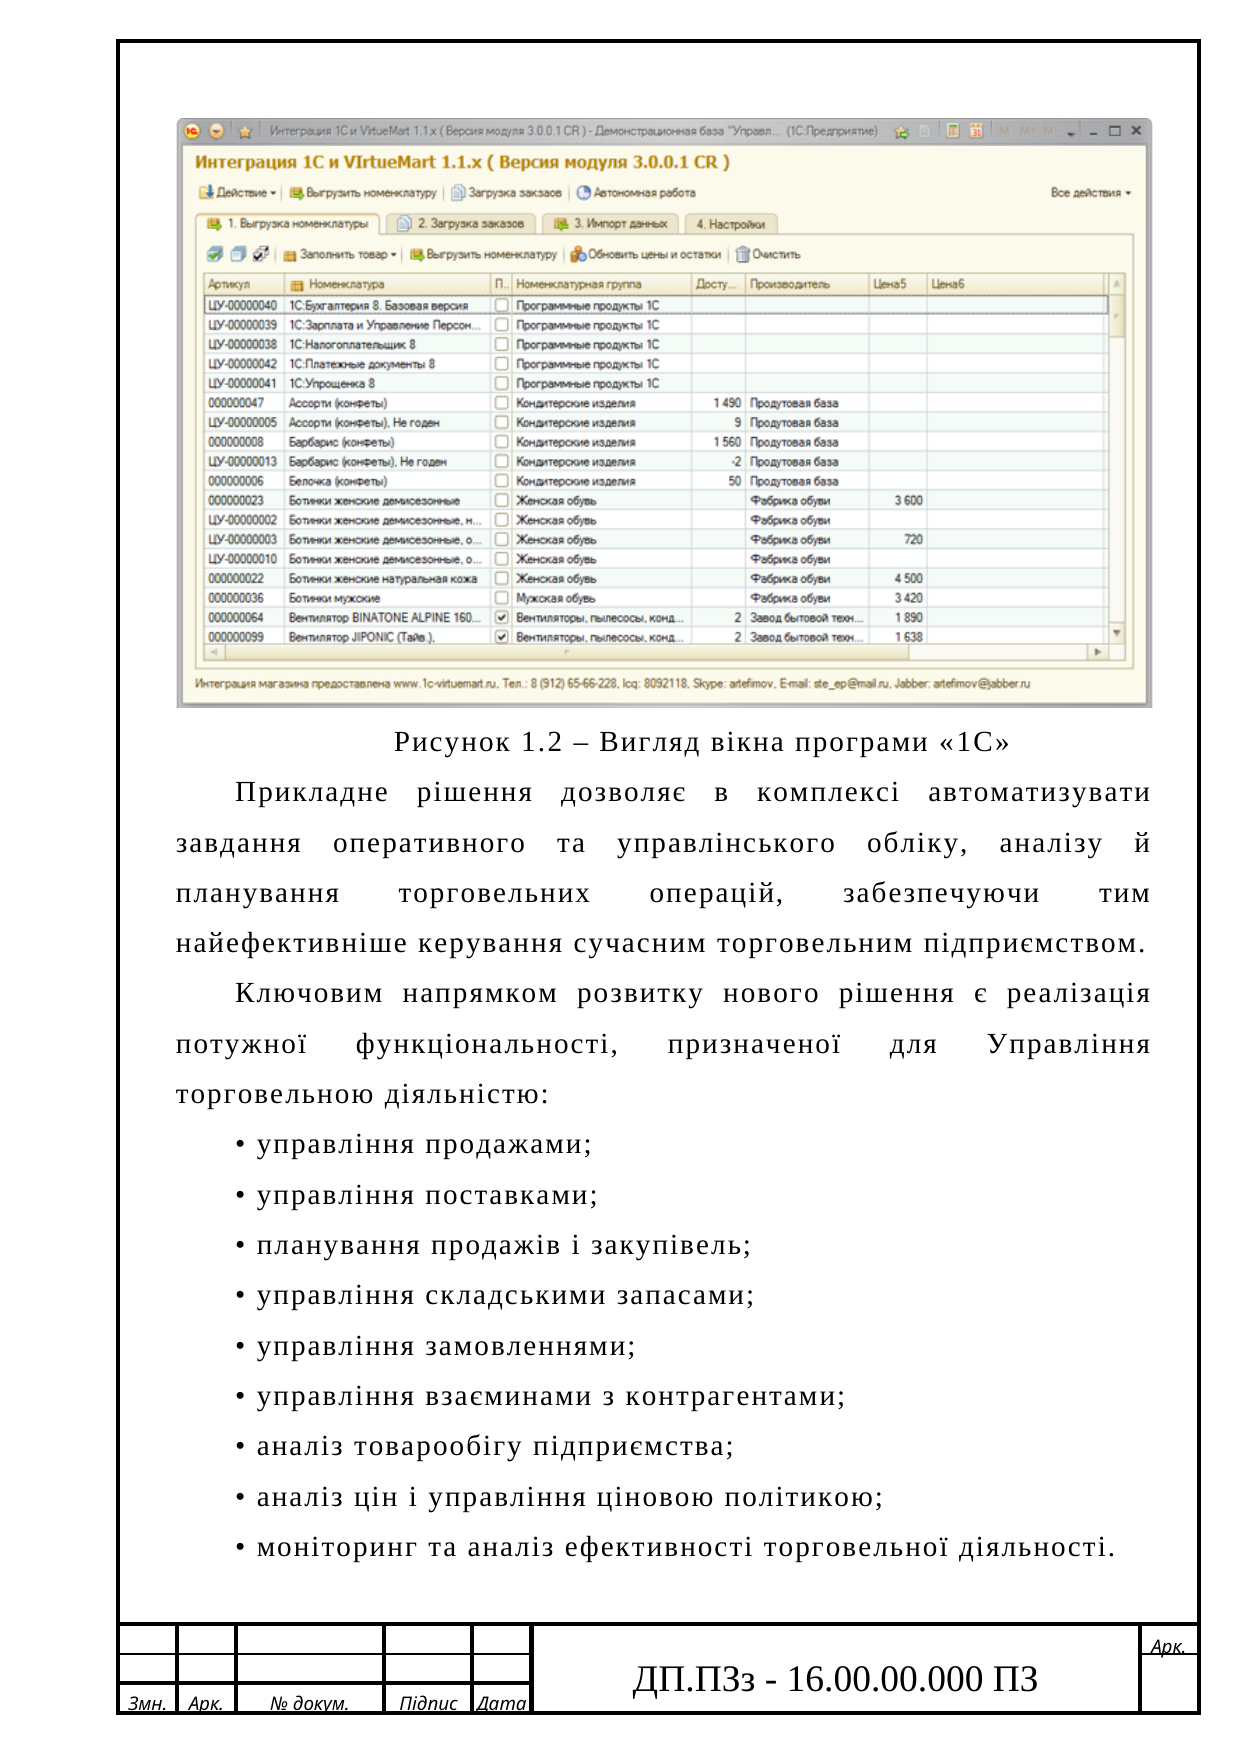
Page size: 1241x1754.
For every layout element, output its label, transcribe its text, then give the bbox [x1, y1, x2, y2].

text • управління продажами; [176, 1127, 1152, 1160]
text • управління взаєминами з контрагентами; [176, 1378, 1152, 1412]
text Прикладне рішення дозволяє в комплексі автоматизувати завдання оперативного та управлінського обліку, аналізу й планування торговельних операцій, забезпечуючи тим найефективніше керування сучасним торговельним підприємством. [176, 774, 1152, 959]
text • моніторинг та аналіз ефективності торговельної діяльності. [176, 1529, 1152, 1563]
text • аналіз цін і управління ціновою політикою; [176, 1479, 1152, 1512]
text Рисунок 1.2 – Вигляд вікна програми «1C» [177, 708, 1152, 758]
text • управління складськими запасами; [176, 1277, 1152, 1311]
text Ключовим напрямком розвитку нового рішення є реалізація потужної функціональності, призначеної для Управління торговельною діяльністю: [176, 976, 1152, 1110]
text • аналіз товарообігу підприємства; [176, 1428, 1152, 1462]
text • управління поставками; [176, 1177, 1152, 1210]
text • планування продажів і закупівель; [176, 1227, 1152, 1261]
text • управління замовленнями; [176, 1328, 1152, 1361]
